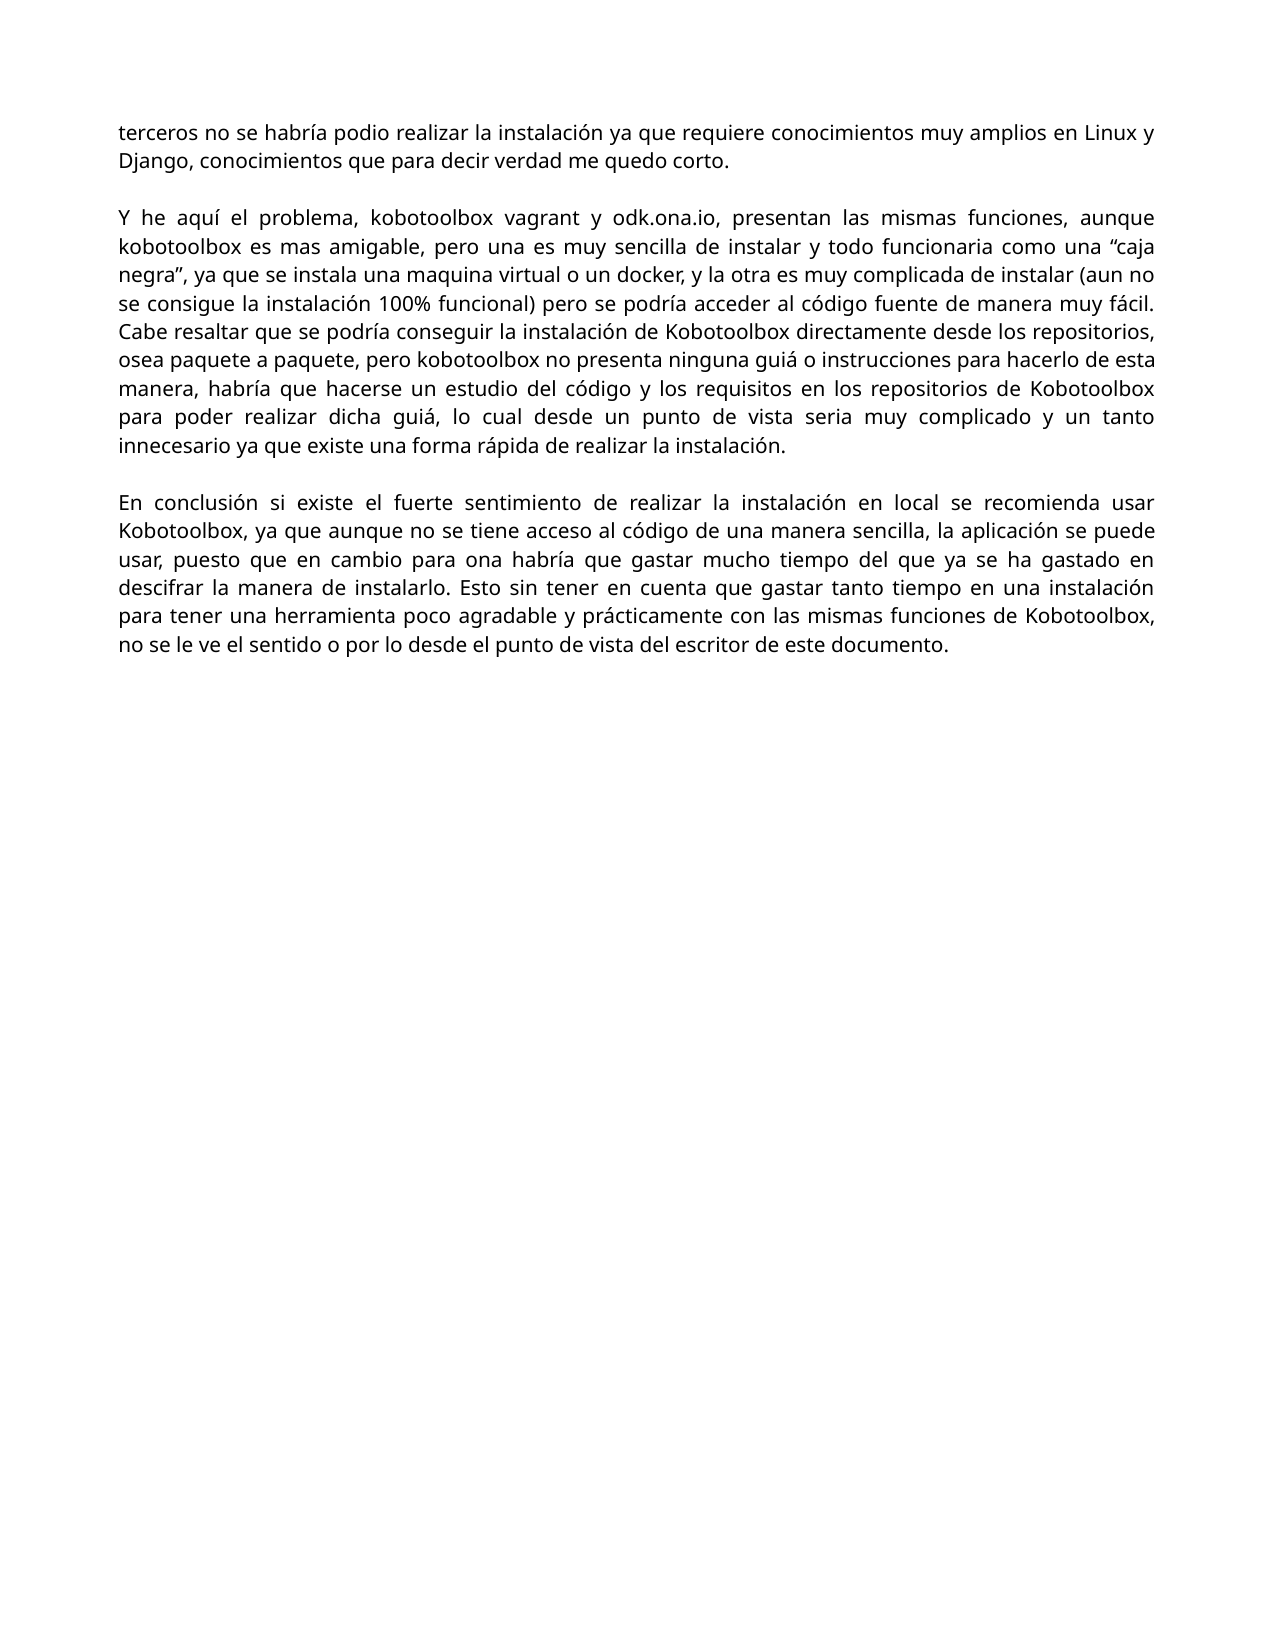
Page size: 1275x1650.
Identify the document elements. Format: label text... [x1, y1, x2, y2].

text En conclusión si existe el fuerte sentimiento de realizar la instalación en local se recomienda usar Kobotoolbox, ya que aunque no se tiene acceso al código de una manera sencilla, la aplicación se puede usar, puesto que en cambio para ona habría que gastar mucho tiempo del que ya se ha gastado en descifrar la manera de instalarlo. Esto sin tener en cuenta que gastar tanto tiempo en una instalación para tener una herramienta poco agradable y prácticamente con las mismas funciones de Kobotoolbox, no se le ve el sentido o por lo desde el punto de vista del escritor de este documento. [118, 488, 1157, 658]
text Y he aquí el problema, kobotoolbox vagrant y odk.ona.io, presentan las mismas funciones, aunque kobotoolbox es mas amigable, pero una es muy sencilla de instalar y todo funcionaria como una “caja negra”, ya que se instala una maquina virtual o un docker, y la otra es muy complicada de instalar (aun no se consigue la instalación 100% funcional) pero se podría acceder al código fuente de manera muy fácil. Cabe resaltar que se podría conseguir la instalación de Kobotoolbox directamente desde los repositorios, osea paquete a paquete, pero kobotoolbox no presenta ninguna guiá o instrucciones para hacerlo de esta manera, habría que hacerse un estudio del código y los requisitos en los repositorios de Kobotoolbox para poder realizar dicha guiá, lo cual desde un punto de vista seria muy complicado y un tanto innecesario ya que existe una forma rápida de realizar la instalación. [118, 203, 1157, 459]
text terceros no se habría podio realizar la instalación ya que requiere conocimientos muy amplios en Linux y Django, conocimientos que para decir verdad me quedo corto. [118, 118, 1157, 175]
